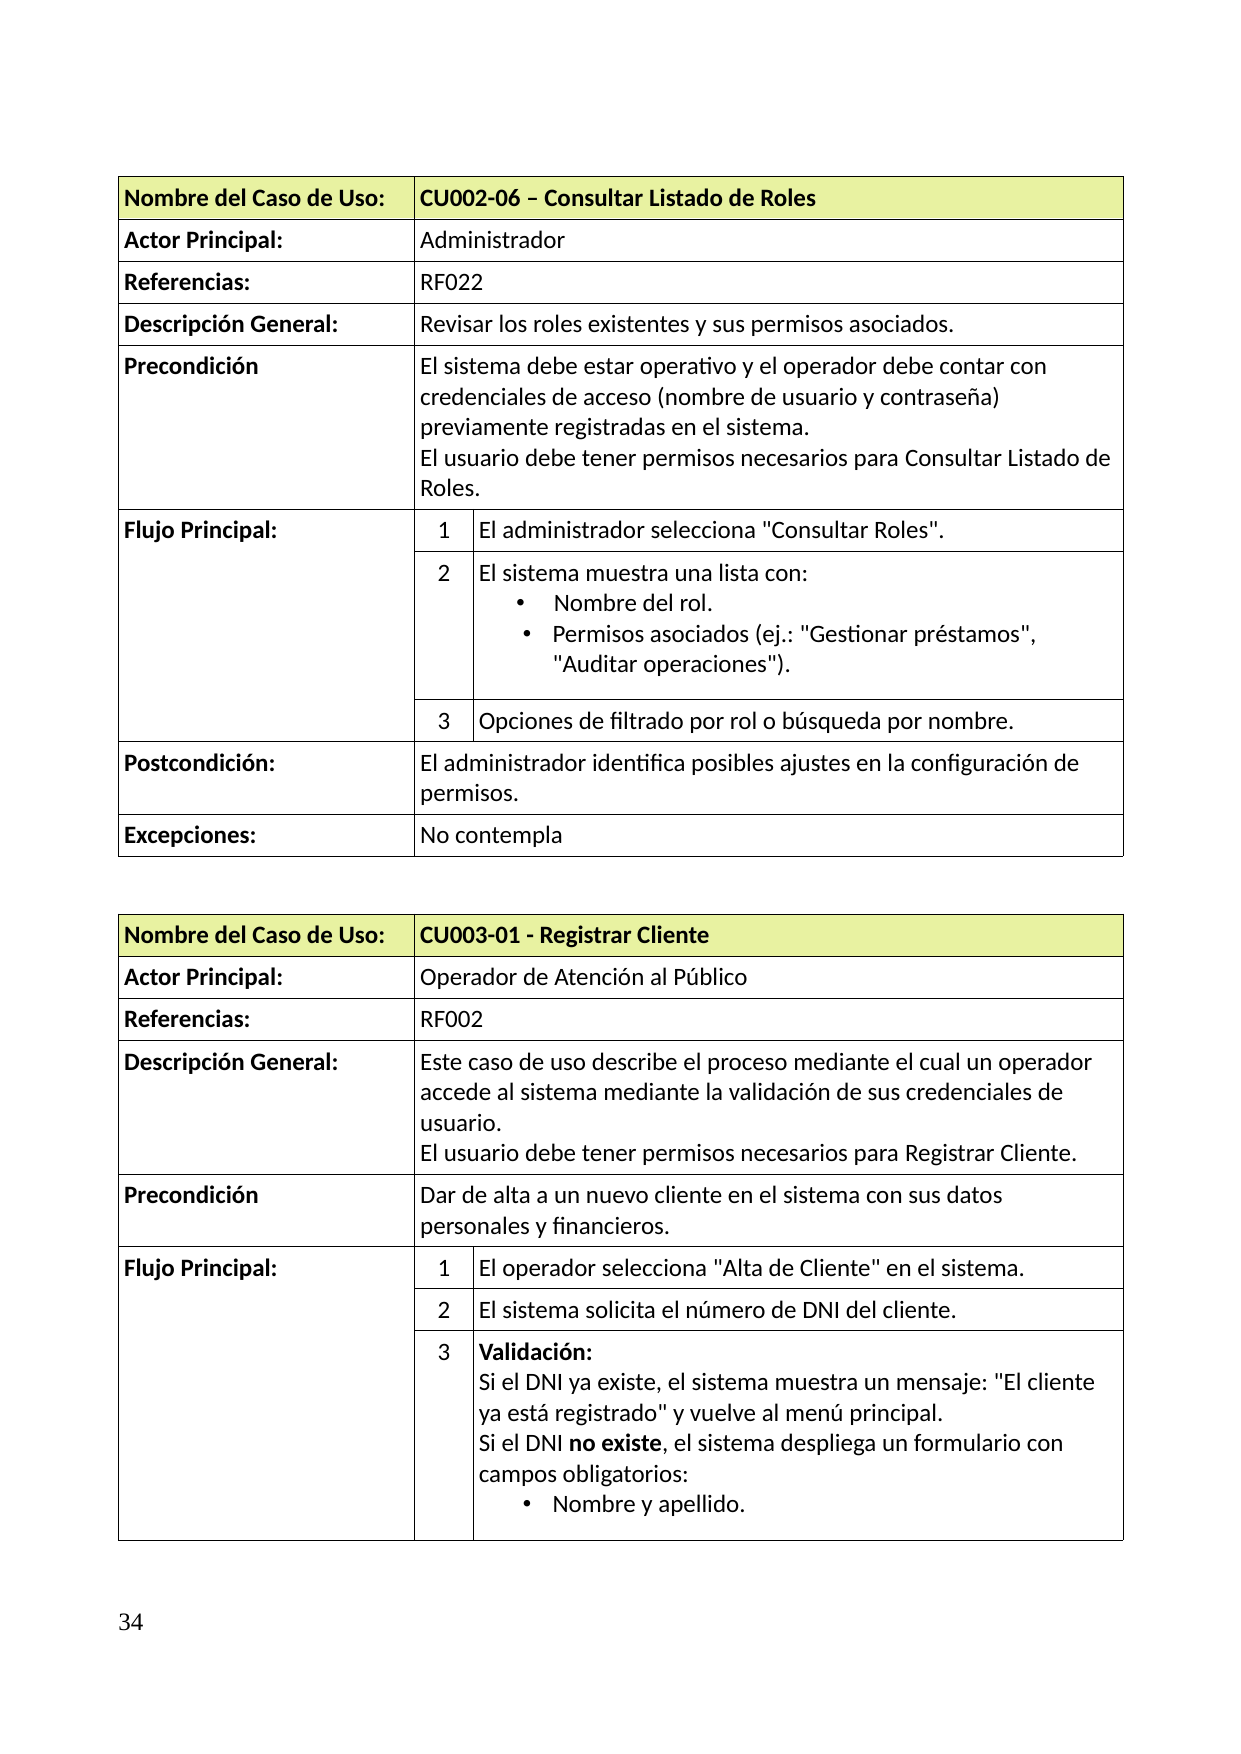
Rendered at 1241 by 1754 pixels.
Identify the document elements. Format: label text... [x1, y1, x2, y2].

table_cell El sistema muestra una lista con: Nombre del rol. Permisos asociados (ej.: "Gestionar préstamos", "Auditar operaciones"). [474, 552, 1123, 699]
table_cell No contempla [415, 815, 1123, 856]
table_header CU002-06 – Consultar Listado de Roles [415, 177, 1123, 218]
table_cell El operador selecciona "Alta de Cliente" en el sistema. [474, 1247, 1123, 1288]
table_cell Flujo Principal: [119, 1247, 414, 1539]
table_cell El sistema solicita el número de DNI del cliente. [474, 1289, 1123, 1330]
table_cell Excepciones: [119, 815, 414, 856]
table_cell El administrador selecciona "Consultar Roles". [474, 510, 1123, 551]
table_cell El sistema debe estar operativo y el operador debe contar con credenciales de acceso (nombre de usuario y contraseña) previamente registradas en el sistema. El usuario debe tener permisos necesarios para Consultar Listado de Roles. [415, 346, 1123, 509]
table_cell Postcondición: [119, 742, 414, 814]
table_cell Revisar los roles existentes y sus permisos asociados. [415, 304, 1123, 345]
table_cell Actor Principal: [119, 220, 414, 261]
table_header Nombre del Caso de Uso: [119, 177, 414, 218]
table_cell El administrador identifica posibles ajustes en la configuración de permisos. [415, 742, 1123, 814]
table_header Nombre del Caso de Uso: [119, 915, 414, 956]
table_cell 3 [415, 700, 473, 741]
table_cell 2 [415, 552, 473, 699]
table_cell Dar de alta a un nuevo cliente en el sistema con sus datos personales y financieros. [415, 1175, 1123, 1246]
table_cell Operador de Atención al Público [415, 957, 1123, 998]
table_cell 1 [415, 1247, 473, 1288]
table_cell RF002 [415, 999, 1123, 1040]
table_cell Descripción General: [119, 304, 414, 345]
table_cell Referencias: [119, 999, 414, 1040]
table_cell Administrador [415, 220, 1123, 261]
table_cell Descripción General: [119, 1041, 414, 1173]
table_cell 1 [415, 510, 473, 551]
table_cell Referencias: [119, 262, 414, 303]
table_cell Precondición [119, 346, 414, 509]
table_cell Precondición [119, 1175, 414, 1246]
table_cell Actor Principal: [119, 957, 414, 998]
table_cell 2 [415, 1289, 473, 1330]
table_header CU003-01 - Registrar Cliente [415, 915, 1123, 956]
table_cell Validación: Si el DNI ya existe, el sistema muestra un mensaje: "El cliente ya está registrado" y vuelve al menú principal. Si el DNI no existe, el sistema despliega un formulario con campos obligatorios: Nombre y apellido. Domicilio Particular (calle, número, código postal). Domicilio Laboral (calle, número, código postal). Teléfonos particular y laboral. Fecha de nacimiento, genero. E-mail [474, 1331, 1123, 1539]
table_cell Flujo Principal: [119, 510, 414, 741]
table_cell Opciones de filtrado por rol o búsqueda por nombre. [474, 700, 1123, 741]
table_cell 3 [415, 1331, 473, 1539]
table_cell Este caso de uso describe el proceso mediante el cual un operador accede al sistema mediante la validación de sus credenciales de usuario. El usuario debe tener permisos necesarios para Registrar Cliente. [415, 1041, 1123, 1173]
table_cell RF022 [415, 262, 1123, 303]
